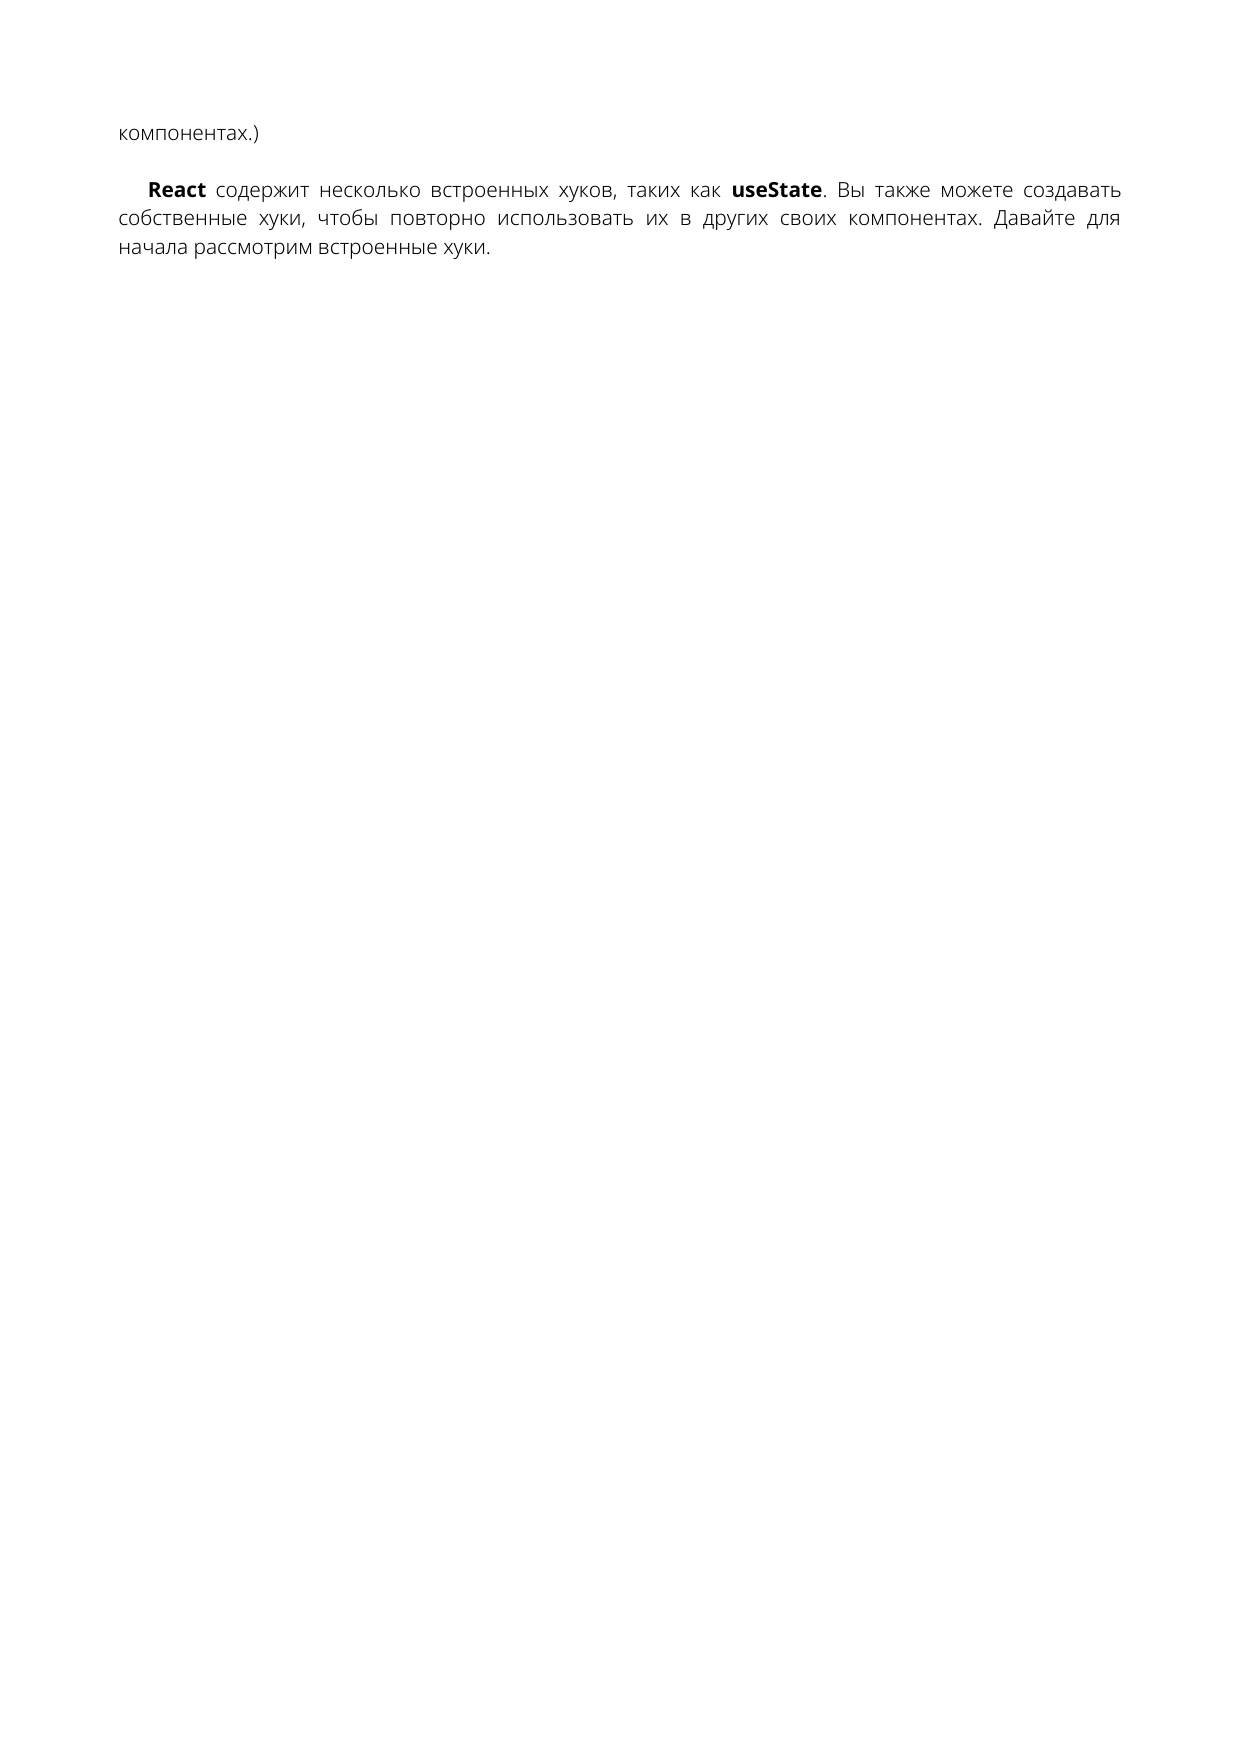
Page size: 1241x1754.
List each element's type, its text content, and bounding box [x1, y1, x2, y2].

text React содержит несколько встроенных хуков, таких как useState. Вы также можете создавать собственные хуки, чтобы повторно использовать их в других своих компонентах. Давайте для начала рассмотрим встроенные хуки. [118, 175, 1122, 260]
text компонентах.) [118, 118, 1122, 147]
